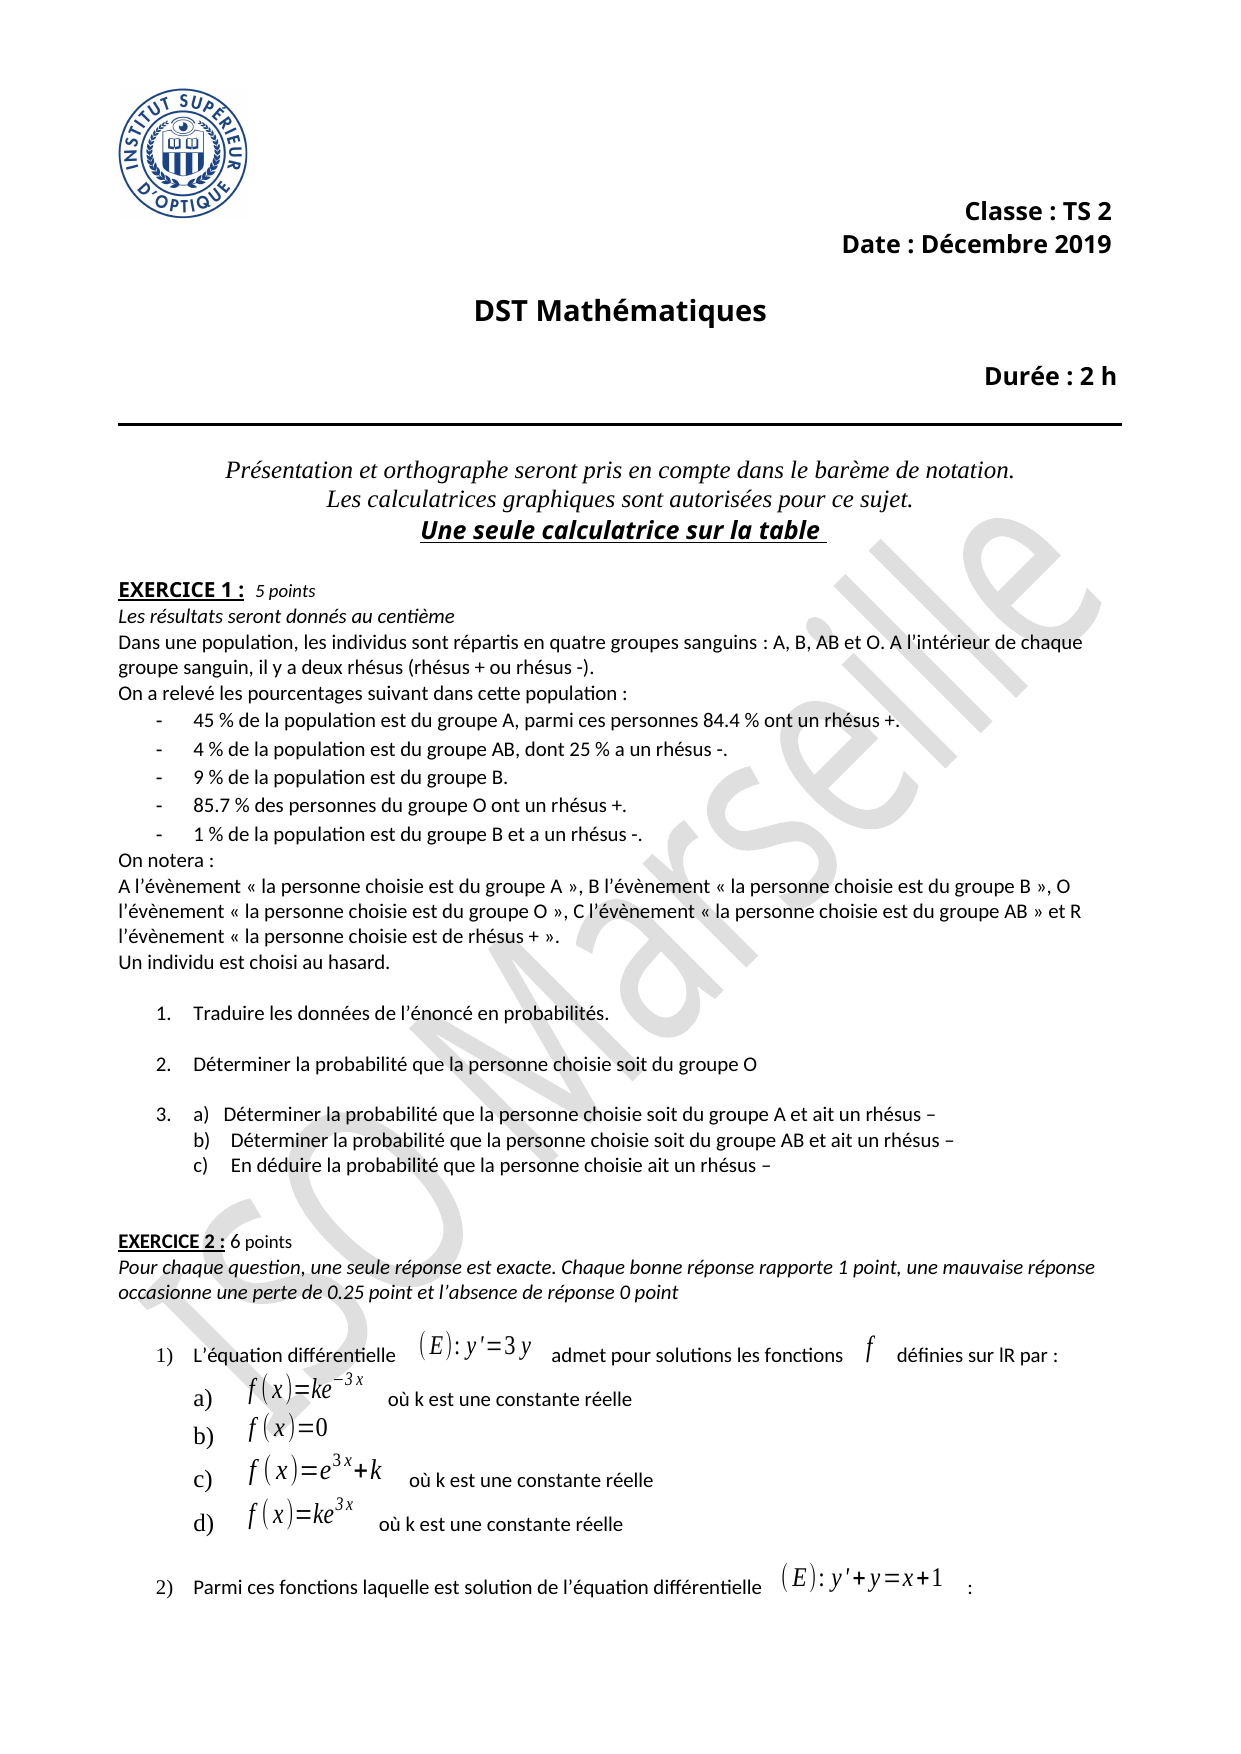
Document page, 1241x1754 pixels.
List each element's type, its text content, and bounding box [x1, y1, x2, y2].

text Un individu est choisi au hasard. [118, 949, 1122, 974]
text On a relevé les pourcentages suivant dans cette population : [118, 680, 1122, 705]
list 45 % de la population est du groupe A, parmi ces personnes 84.4 % ont un rhésus +. [156, 705, 1122, 734]
list En déduire la probabilité que la personne choisie ait un rhésus – [193, 1152, 1122, 1178]
text Pour chaque question, une seule réponse est exacte. Chaque bonne réponse rapporte 1 point, une mauvaise réponse occasionne une perte de 0.25 point et l’absence de réponse 0 point [118, 1254, 1122, 1305]
text Les résultats seront donnés au centième [118, 604, 1122, 629]
text On notera : [118, 847, 1122, 873]
list 85.7 % des personnes du groupe O ont un rhésus +. [156, 791, 1122, 819]
text Les calculatrices graphiques sont autorisées pour ce sujet. [118, 484, 1122, 513]
list où k est une constante réelle [193, 1449, 1122, 1493]
text Dans une population, les individus sont répartis en quatre groupes sanguins : A, B, AB et O. A l’intérieur de chaque groupe sanguin, il y a deux rhésus (rhésus + ou rhésus -). [118, 629, 1122, 680]
text Durée : 2 h [118, 358, 1122, 392]
text EXERCICE 2 : 6 points [118, 1229, 1122, 1254]
list Déterminer la probabilité que la personne choisie soit du groupe AB et ait un rhésus – [193, 1127, 1122, 1152]
list Traduire les données de l’énoncé en probabilités. [156, 1000, 1122, 1025]
list Parmi ces fonctions laquelle est solution de l’équation différentielle : [156, 1562, 1122, 1599]
text Présentation et orthographe seront pris en compte dans le barème de notation. [118, 455, 1122, 484]
text DST Mathématiques [118, 290, 1122, 330]
text Une seule calculatrice sur la table [118, 513, 1122, 547]
text EXERCICE 1 : 5 points [118, 575, 1122, 604]
list Déterminer la probabilité que la personne choisie soit du groupe O [156, 1051, 1122, 1076]
picture [118, 88, 248, 219]
list 4 % de la population est du groupe AB, dont 25 % a un rhésus -. [156, 734, 1122, 762]
list 1 % de la population est du groupe B et a un rhésus -. [156, 819, 1122, 847]
list L’équation différentielle admet pour solutions les fonctions définies sur lR par : [156, 1330, 1122, 1368]
text A l’évènement « la personne choisie est du groupe A », B l’évènement « la personne choisie est du groupe B », O l’évènement « la personne choisie est du groupe O », C l’évènement « la personne choisie est du groupe AB » et R l’évènement « la personne choisie est de rhésus + ». [118, 873, 1122, 949]
list 9 % de la population est du groupe B. [156, 762, 1122, 791]
list où k est une constante réelle [193, 1368, 1122, 1412]
list où k est une constante réelle [193, 1493, 1122, 1536]
list a) Déterminer la probabilité que la personne choisie soit du groupe A et ait un rhésus – [156, 1102, 1122, 1127]
